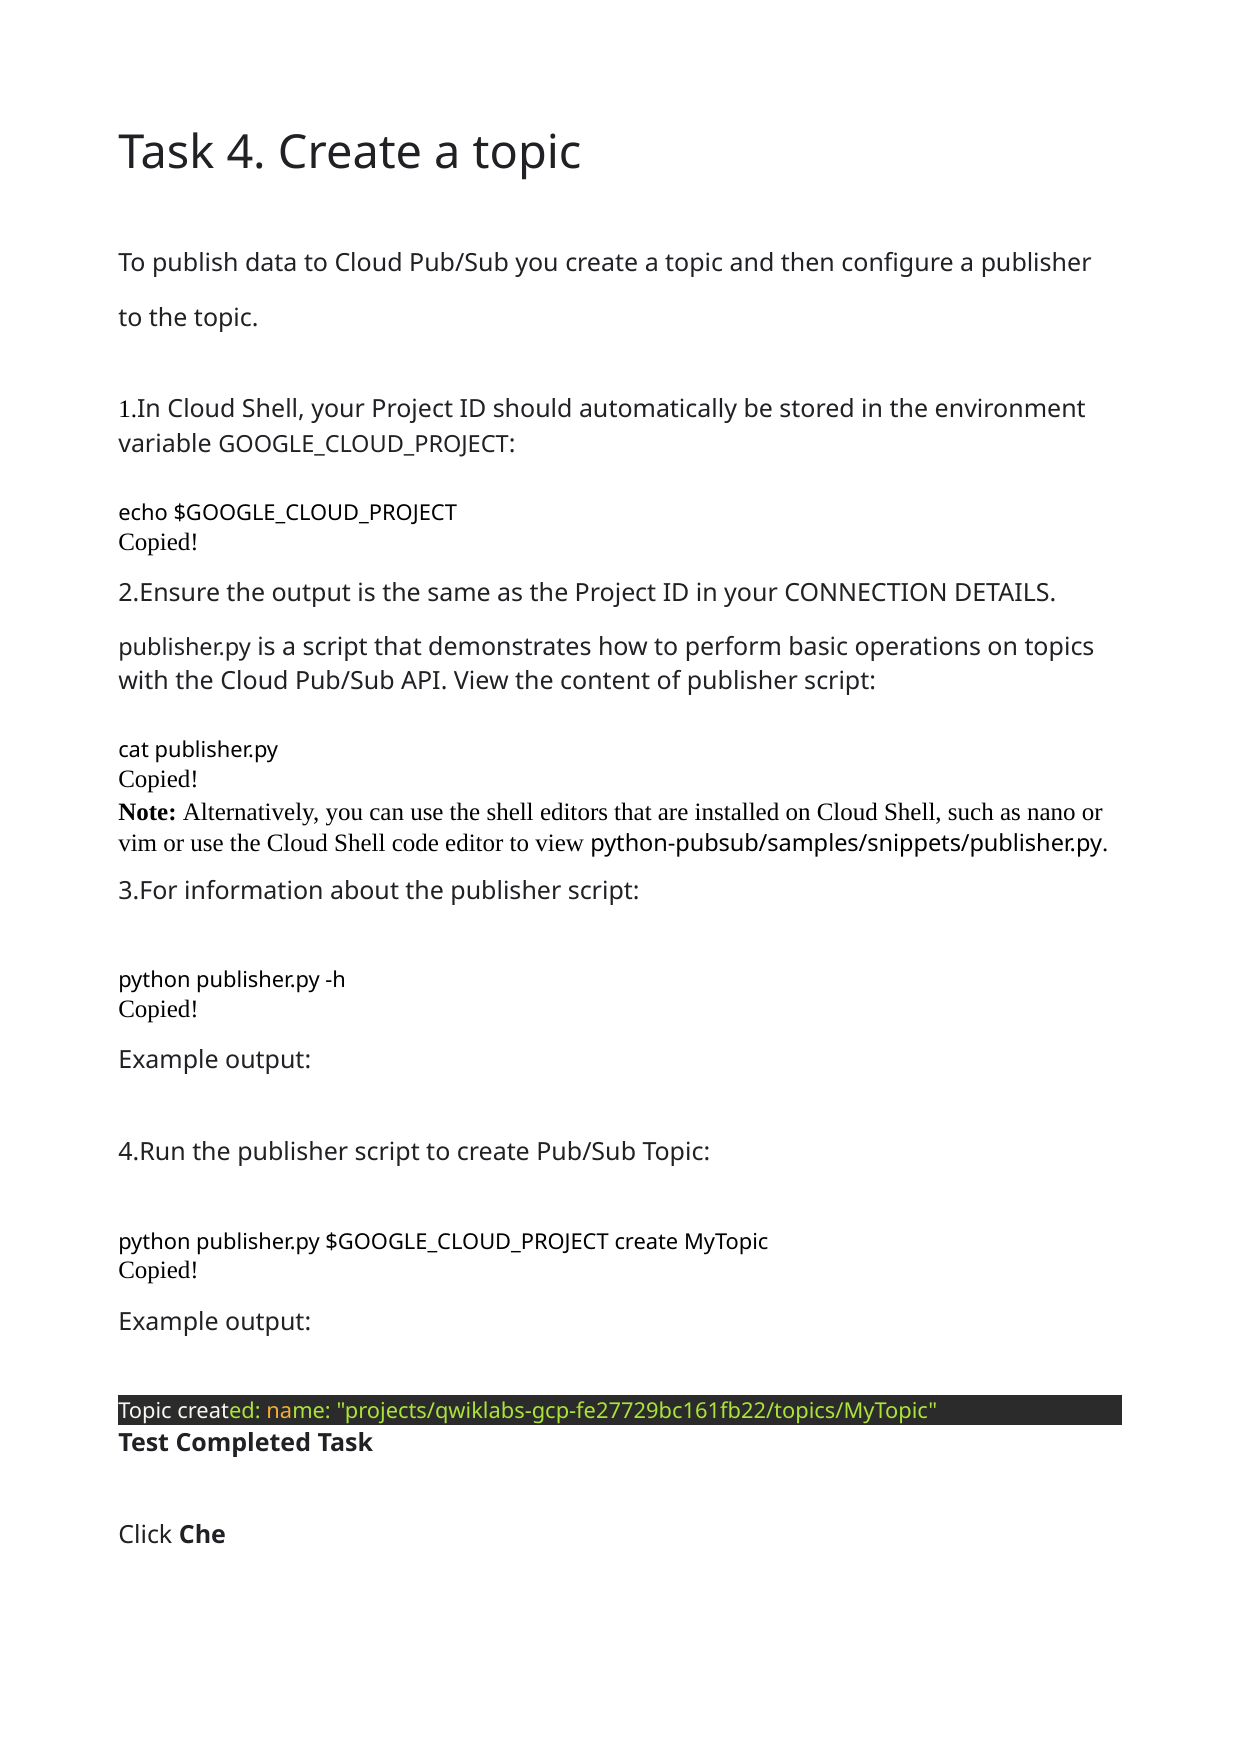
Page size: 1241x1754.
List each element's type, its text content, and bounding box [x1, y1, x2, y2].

text publisher.py is a script that demonstrates how to perform basic operations on topics with the Cloud Pub/Sub API. View the content of publisher script: [118, 629, 1122, 697]
text Test Completed Task [118, 1425, 1122, 1459]
list Ensure the output is the same as the Project ID in your CONNECTION DETAILS. [118, 574, 1122, 608]
text Example output: [118, 1303, 1122, 1337]
text Copied! [118, 527, 1109, 555]
text Topic created: name: "projects/qwiklabs-gcp-fe27729bc161fb22/topics/MyTopic" [118, 1395, 1122, 1425]
text echo $GOOGLE_CLOUD_PROJECT [118, 497, 1122, 527]
text Example output: [118, 1042, 1122, 1076]
subtitle Task 4. Create a topic [118, 118, 1122, 182]
text python publisher.py -h [118, 964, 1122, 994]
text Copied! [118, 1256, 1109, 1284]
text To publish data to Cloud Pub/Sub you create a topic and then configure a publisher to the topic. [118, 245, 1122, 333]
list For information about the publisher script: [118, 872, 1122, 906]
text Note: Alternatively, you can use the shell editors that are installed on Cloud Shell, such as nano or vim or use the Cloud Shell code editor to view python-pubsub/samples/snippets/publisher.py. [118, 797, 1122, 858]
list Run the publisher script to create Pub/Sub Topic: [118, 1134, 1122, 1168]
text cat publisher.py [118, 734, 1122, 764]
text Copied! [118, 994, 1109, 1023]
list In Cloud Shell, your Project ID should automatically be stored in the environment variable GOOGLE_CLOUD_PROJECT: [118, 391, 1122, 459]
text python publisher.py $GOOGLE_CLOUD_PROJECT create MyTopic [118, 1226, 1122, 1256]
text Copied! [118, 764, 1109, 793]
text Click Che [118, 1517, 1122, 1551]
